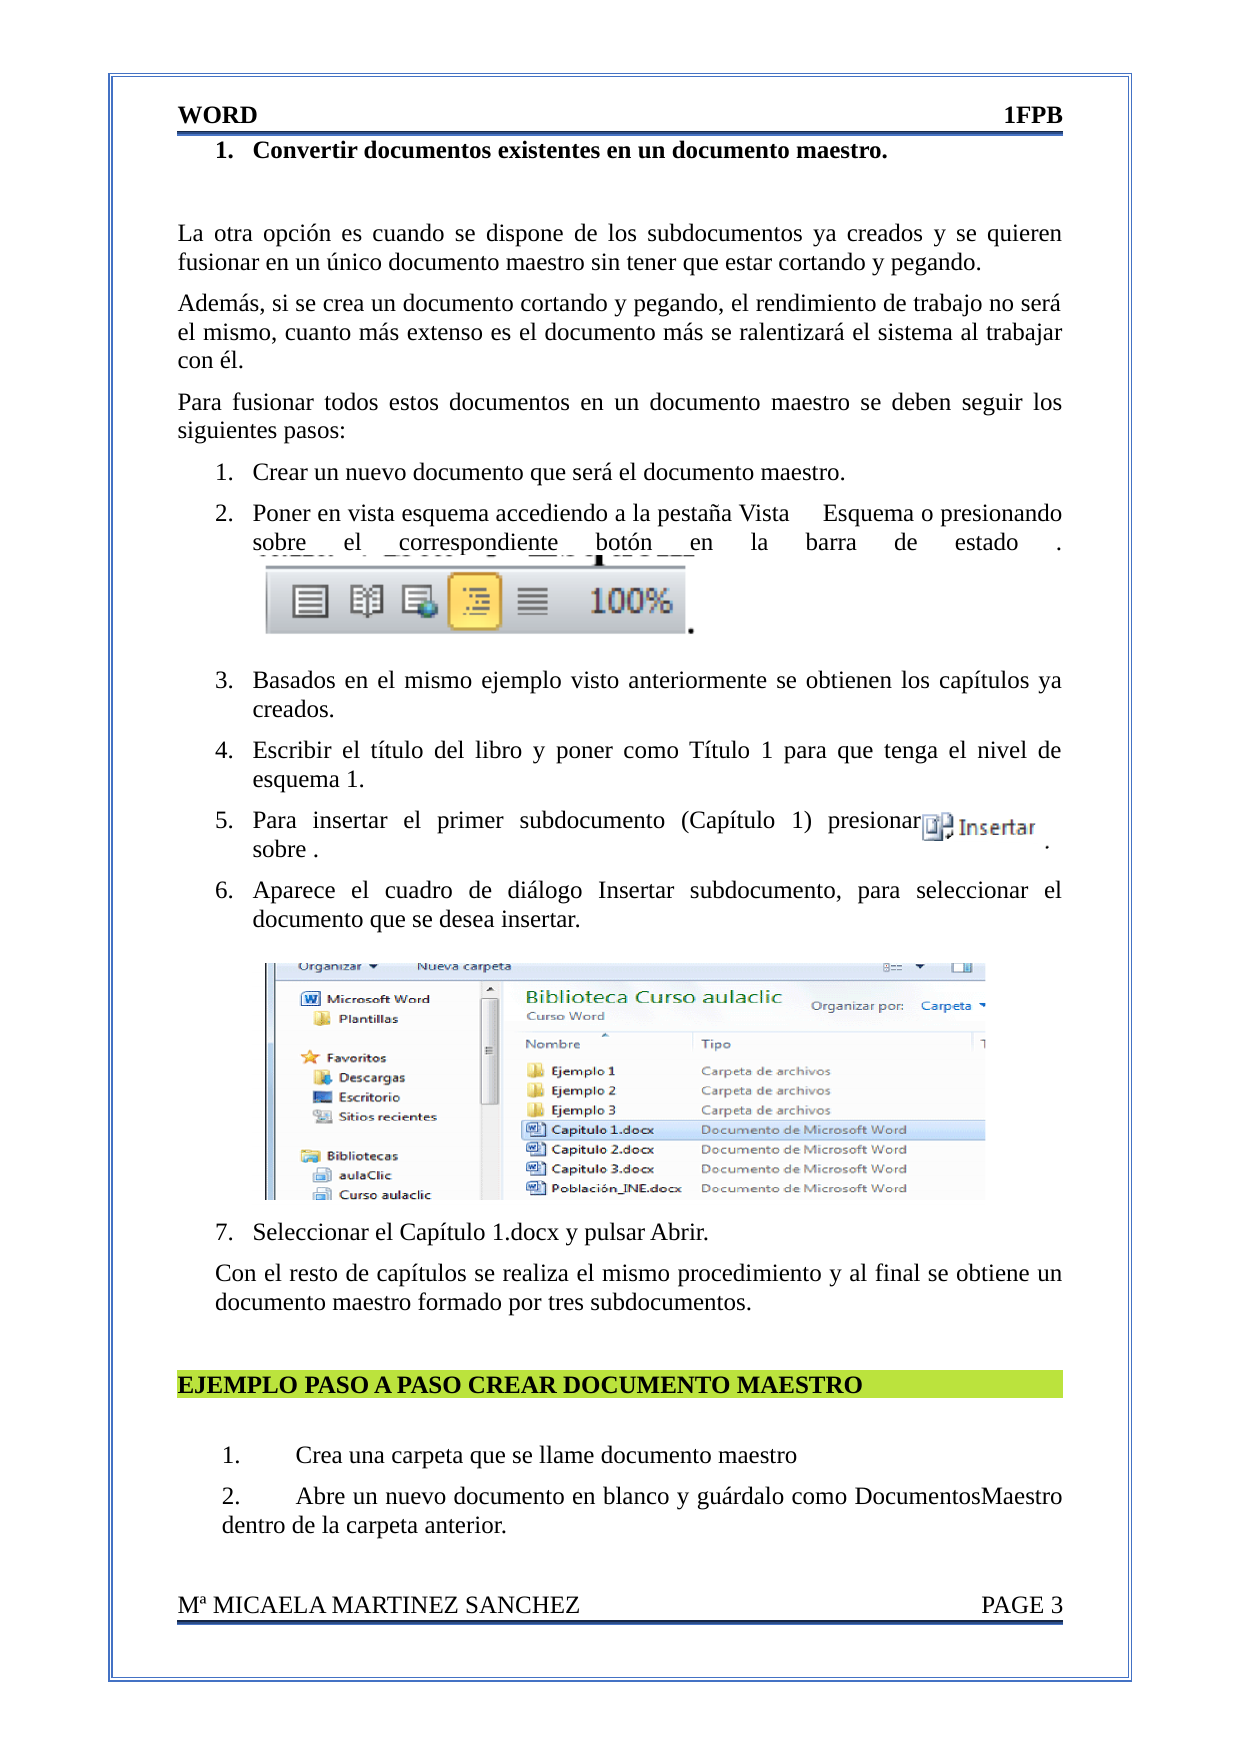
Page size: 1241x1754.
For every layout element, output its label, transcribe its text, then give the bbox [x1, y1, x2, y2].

list Poner en vista esquema accediendo a la pestaña Vista  Esquema o presionando sobre el correspondiente botón en la barra de estado . [215, 498, 1063, 652]
text Con el resto de capítulos se realiza el mismo procedimiento y al final se obtiene un documento maestro formado por tres subdocumentos. [215, 1258, 1063, 1316]
list Para insertar el primer subdocumento (Capítulo 1) presionar sobre . [215, 805, 1063, 862]
list Escribir el título del libro y poner como Título 1 para que tenga el nivel de esquema 1. [215, 735, 1063, 792]
picture [921, 810, 1049, 849]
picture [252, 963, 986, 1205]
text Además, si se crea un documento cortando y pegando, el rendimiento de trabajo no será el mismo, cuanto más extenso es el documento más se ralentizará el sistema al trabajar con él. [177, 288, 1063, 374]
list Convertir documentos existentes en un documento maestro. [215, 136, 1063, 164]
list Aparece el cuadro de diálogo Insertar subdocumento, para seleccionar el documento que se desea insertar. [215, 875, 1063, 932]
list Basados en el mismo ejemplo visto anteriormente se obtienen los capítulos ya creados. [215, 665, 1063, 722]
list Abre un nuevo documento en blanco y guárdalo como DocumentosMaestro dentro de la carpeta anterior. [222, 1481, 1063, 1538]
picture [252, 555, 695, 653]
list Crear un nuevo documento que será el documento maestro. [215, 457, 1063, 486]
text La otra opción es cuando se dispone de los subdocumentos ya creados y se quieren fusionar en un único documento maestro sin tener que estar cortando y pegando. [177, 218, 1063, 276]
list Seleccionar el Capítulo 1.docx y pulsar Abrir. [215, 1217, 1063, 1246]
text EJEMPLO PASO A PASO CREAR DOCUMENTO MAESTRO [177, 1370, 1063, 1398]
list Crea una carpeta que se llame documento maestro [222, 1440, 1063, 1468]
text Para fusionar todos estos documentos en un documento maestro se deben seguir los siguientes pasos: [177, 387, 1063, 444]
